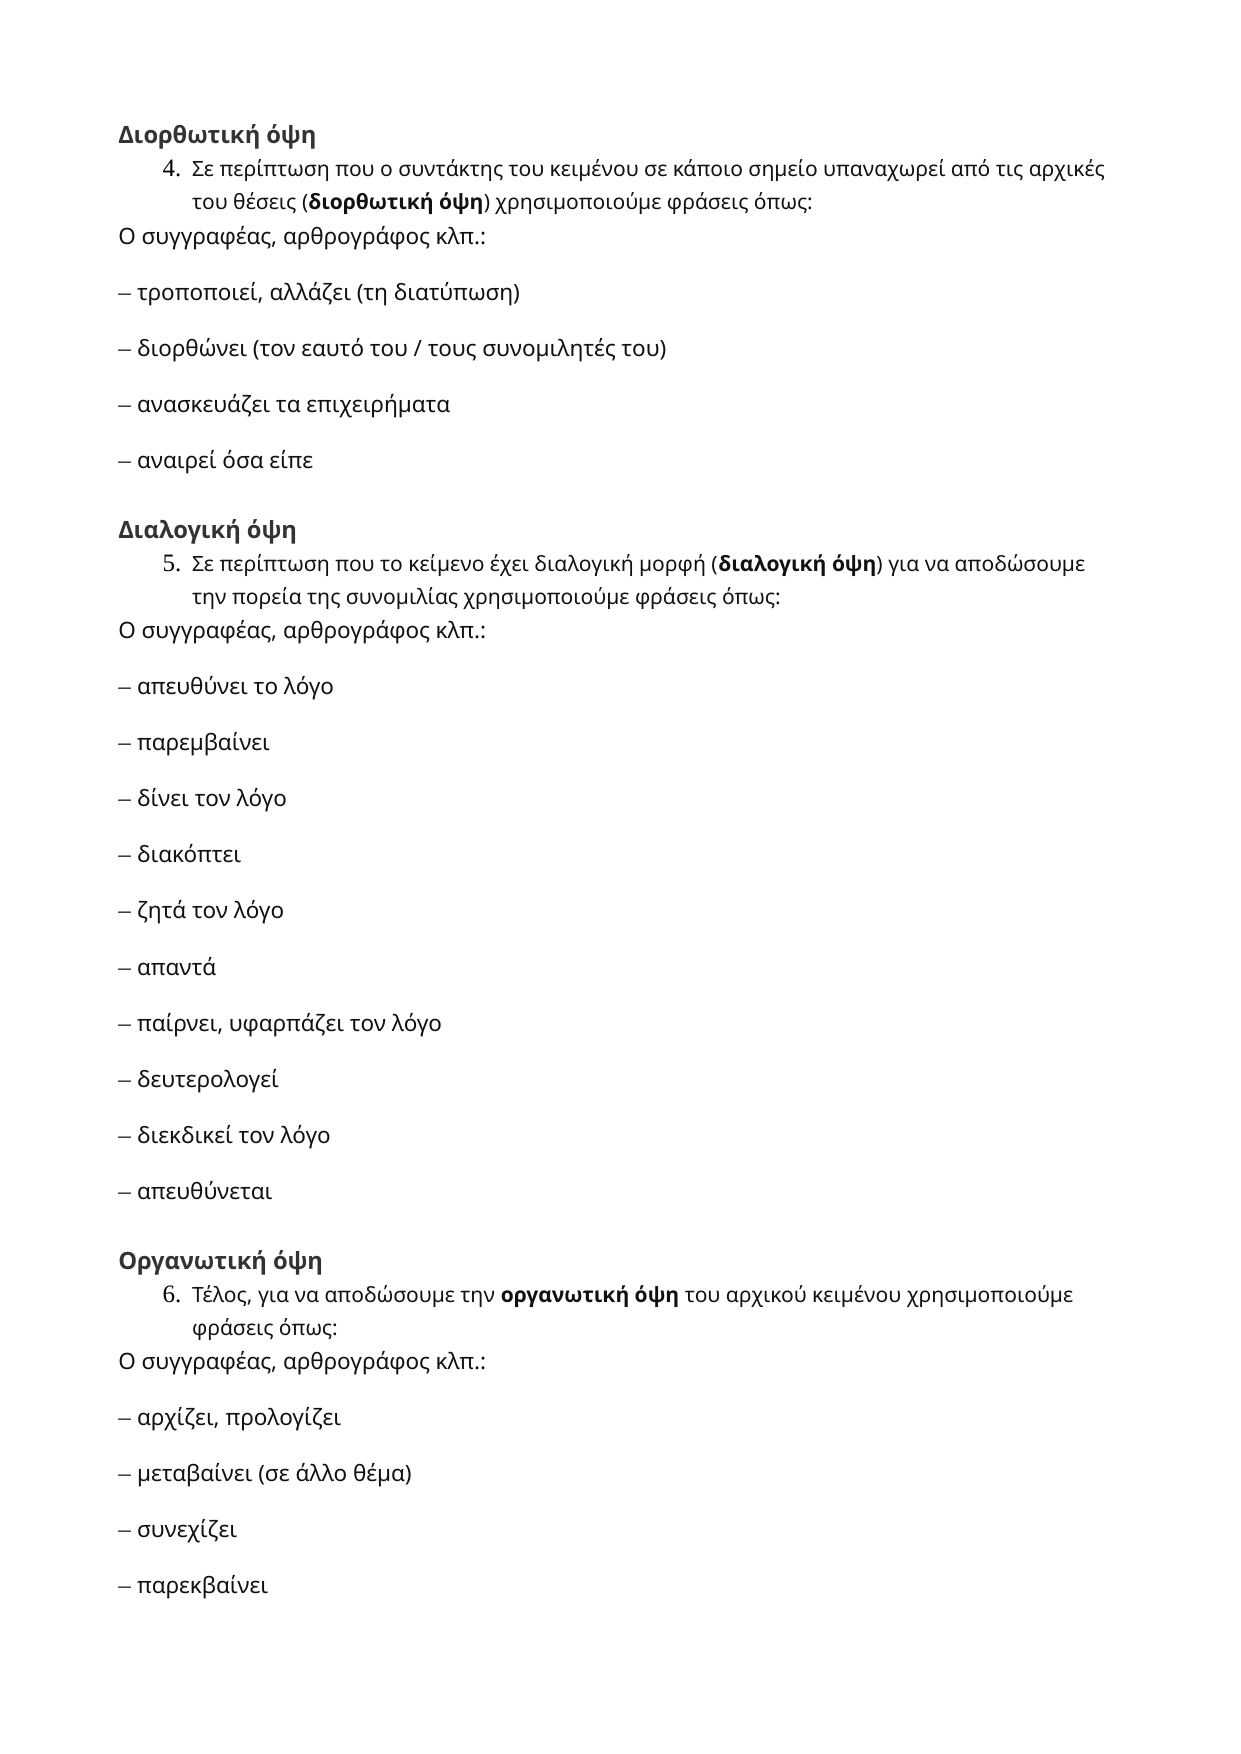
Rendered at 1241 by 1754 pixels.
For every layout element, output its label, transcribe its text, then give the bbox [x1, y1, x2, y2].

text Ο συγγραφέας, αρθρογράφος κλπ.: [118, 1346, 1122, 1376]
subtitle Οργανωτική όψη [118, 1244, 1122, 1276]
text – παρεκβαίνει [118, 1570, 1122, 1600]
text – απευθύνεται [118, 1175, 1122, 1206]
list Σε περίπτωση που το κείμενο έχει διαλογική μορφή (διαλογική όψη) για να αποδώσουμε την πορεία της συνομιλίας χρησιμοποιούμε φράσεις όπως: [162, 548, 1122, 611]
text – συνεχίζει [118, 1514, 1122, 1544]
text – μεταβαίνει (σε άλλο θέμα) [118, 1458, 1122, 1488]
text Ο συγγραφέας, αρθρογράφος κλπ.: [118, 220, 1122, 251]
list Τέλος, για να αποδώσουμε την οργανωτική όψη του αρχικού κειμένου χρησιμοποιούμε φράσεις όπως: [162, 1279, 1122, 1341]
text – ζητά τον λόγο [118, 895, 1122, 926]
text – διακόπτει [118, 839, 1122, 869]
text – διορθώνει (τον εαυτό του / τους συνομιλητές του) [118, 332, 1122, 363]
text – αρχίζει, προλογίζει [118, 1402, 1122, 1432]
subtitle Διαλογική όψη [118, 513, 1122, 545]
text – απευθύνει το λόγο [118, 671, 1122, 701]
text – δευτερολογεί [118, 1063, 1122, 1094]
text – τροποποιεί, αλλάζει (τη διατύπωση) [118, 276, 1122, 307]
text Ο συγγραφέας, αρθρογράφος κλπ.: [118, 615, 1122, 645]
subtitle Διορθωτική όψη [118, 118, 1122, 150]
text – παίρνει, υφαρπάζει τον λόγο [118, 1007, 1122, 1038]
text – αναιρεί όσα είπε [118, 444, 1122, 475]
text – δίνει τον λόγο [118, 783, 1122, 813]
text – απαντά [118, 951, 1122, 982]
list Σε περίπτωση που ο συντάκτης του κειμένου σε κάποιο σημείο υπαναχωρεί από τις αρχικές του θέσεις (διορθωτική όψη) χρησιμοποιούμε φράσεις όπως: [162, 153, 1122, 216]
text – ανασκευάζει τα επιχειρήματα [118, 388, 1122, 419]
text – διεκδικεί τον λόγο [118, 1119, 1122, 1150]
text – παρεμβαίνει [118, 727, 1122, 757]
